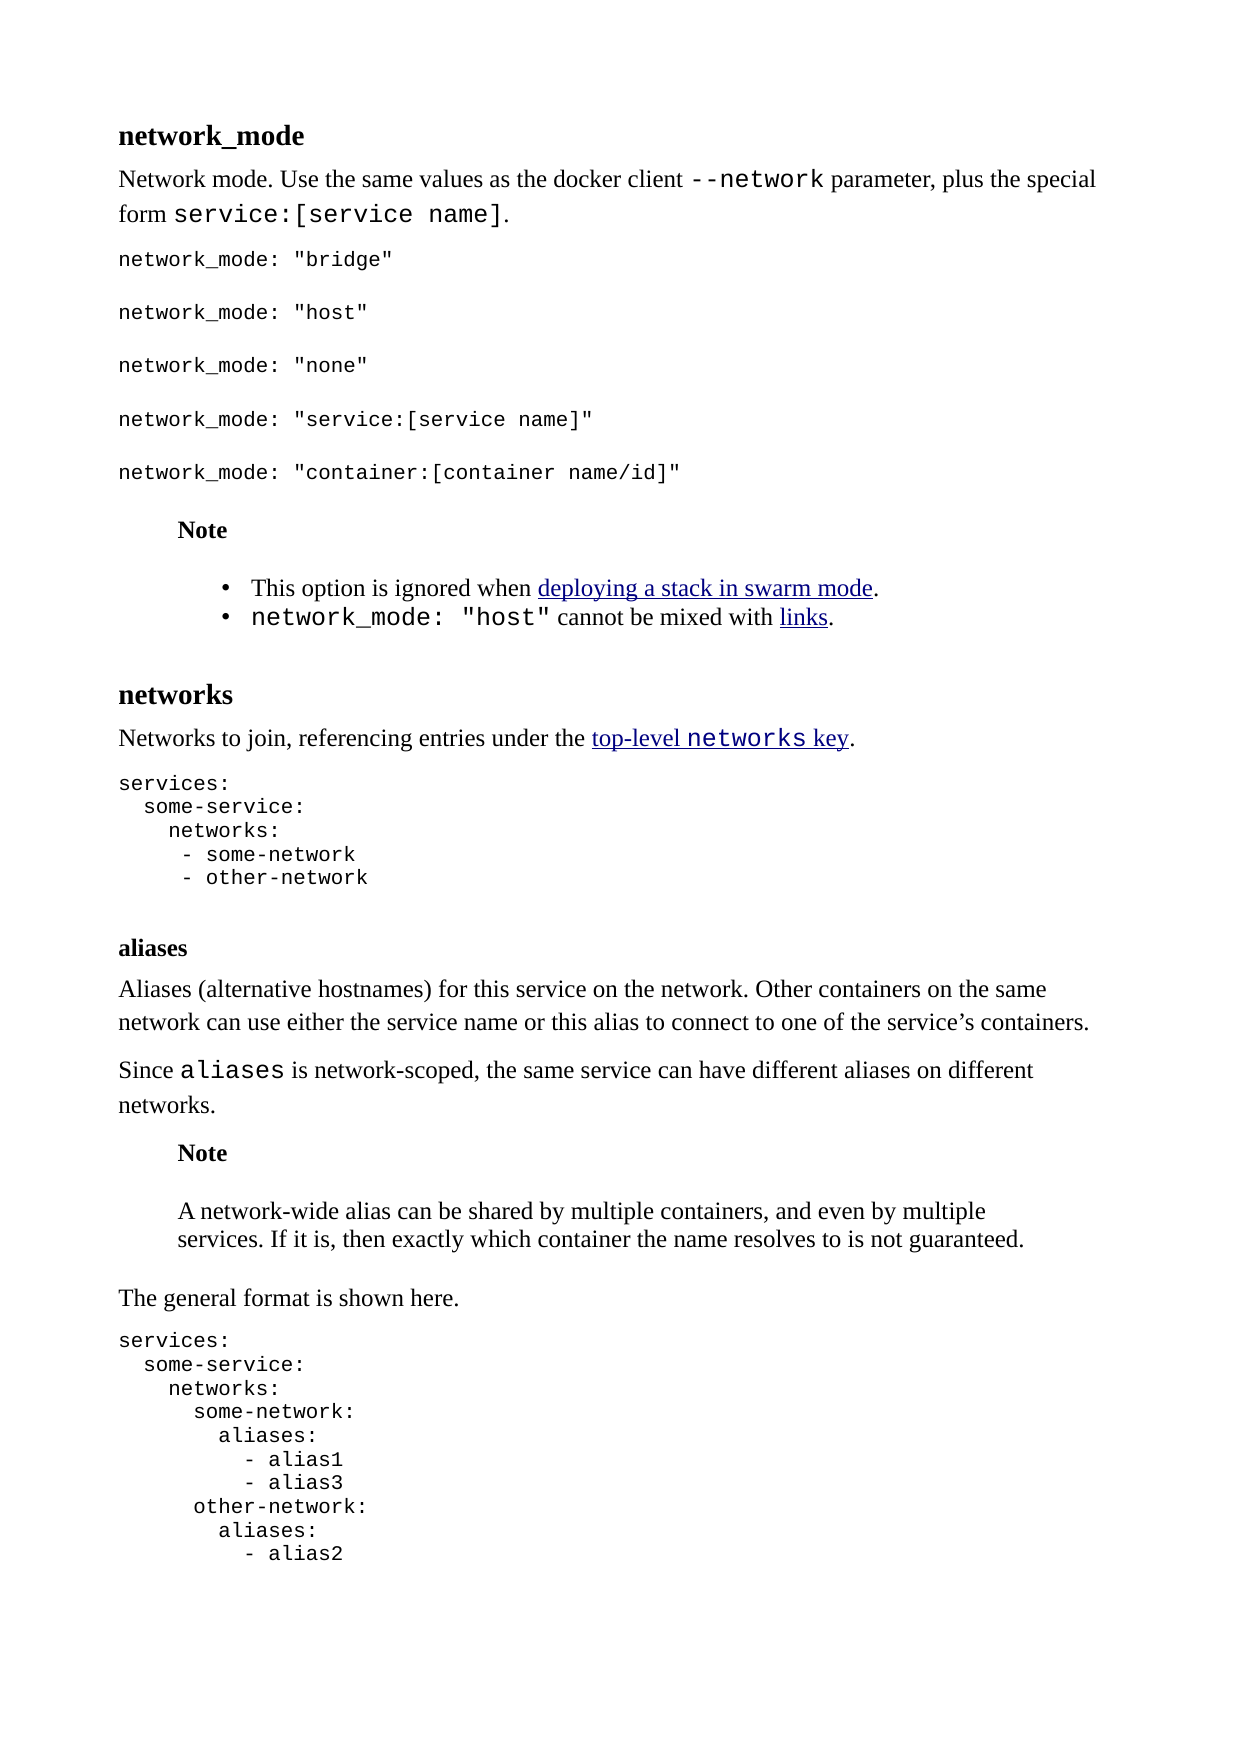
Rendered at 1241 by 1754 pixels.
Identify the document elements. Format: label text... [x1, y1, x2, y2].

list network_mode: "host" cannot be mixed with links. [221, 602, 1063, 633]
text some-service: [118, 1354, 1122, 1378]
text Network mode. Use the same values as the docker client --network parameter, plus the special form service:[service name]. [118, 164, 1122, 230]
text some-service: [118, 796, 1122, 820]
text network_mode: "service:[service name]" [118, 409, 1122, 432]
text networks: [118, 1378, 1122, 1401]
text Note [177, 515, 1063, 544]
text network_mode: "host" [118, 302, 1122, 326]
text Aliases (alternative hostnames) for this service on the network. Other containers on the same network can use either the service name or this alias to connect to one of the service’s containers. [118, 974, 1122, 1036]
text The general format is shown here. [118, 1283, 1122, 1312]
subtitle networks [118, 677, 1122, 710]
subtitle aliases [118, 933, 1122, 962]
text Networks to join, referencing entries under the top-level networks key. [118, 723, 1122, 754]
subtitle network_mode [118, 118, 1122, 152]
list This option is ignored when deploying a stack in swarm mode. [221, 573, 1063, 602]
text Note [177, 1138, 1063, 1166]
text other-network: [118, 1496, 1122, 1519]
text - other-network [118, 867, 1122, 891]
text services: [118, 773, 1122, 796]
text aliases: [118, 1425, 1122, 1449]
text aliases: [118, 1519, 1122, 1543]
text networks: [118, 820, 1122, 844]
text - alias3 [118, 1472, 1122, 1496]
text services: [118, 1330, 1122, 1354]
text - alias1 [118, 1449, 1122, 1472]
text - some-network [118, 844, 1122, 867]
text Since aliases is network-scoped, the same service can have different aliases on different networks. [118, 1055, 1122, 1119]
text network_mode: "container:[container name/id]" [118, 462, 1122, 485]
text - alias2 [118, 1543, 1122, 1567]
text some-network: [118, 1401, 1122, 1425]
text network_mode: "none" [118, 356, 1122, 379]
text network_mode: "bridge" [118, 249, 1122, 273]
text A network-wide alias can be shared by multiple containers, and even by multiple services. If it is, then exactly which container the name resolves to is not guaranteed. [177, 1196, 1063, 1253]
